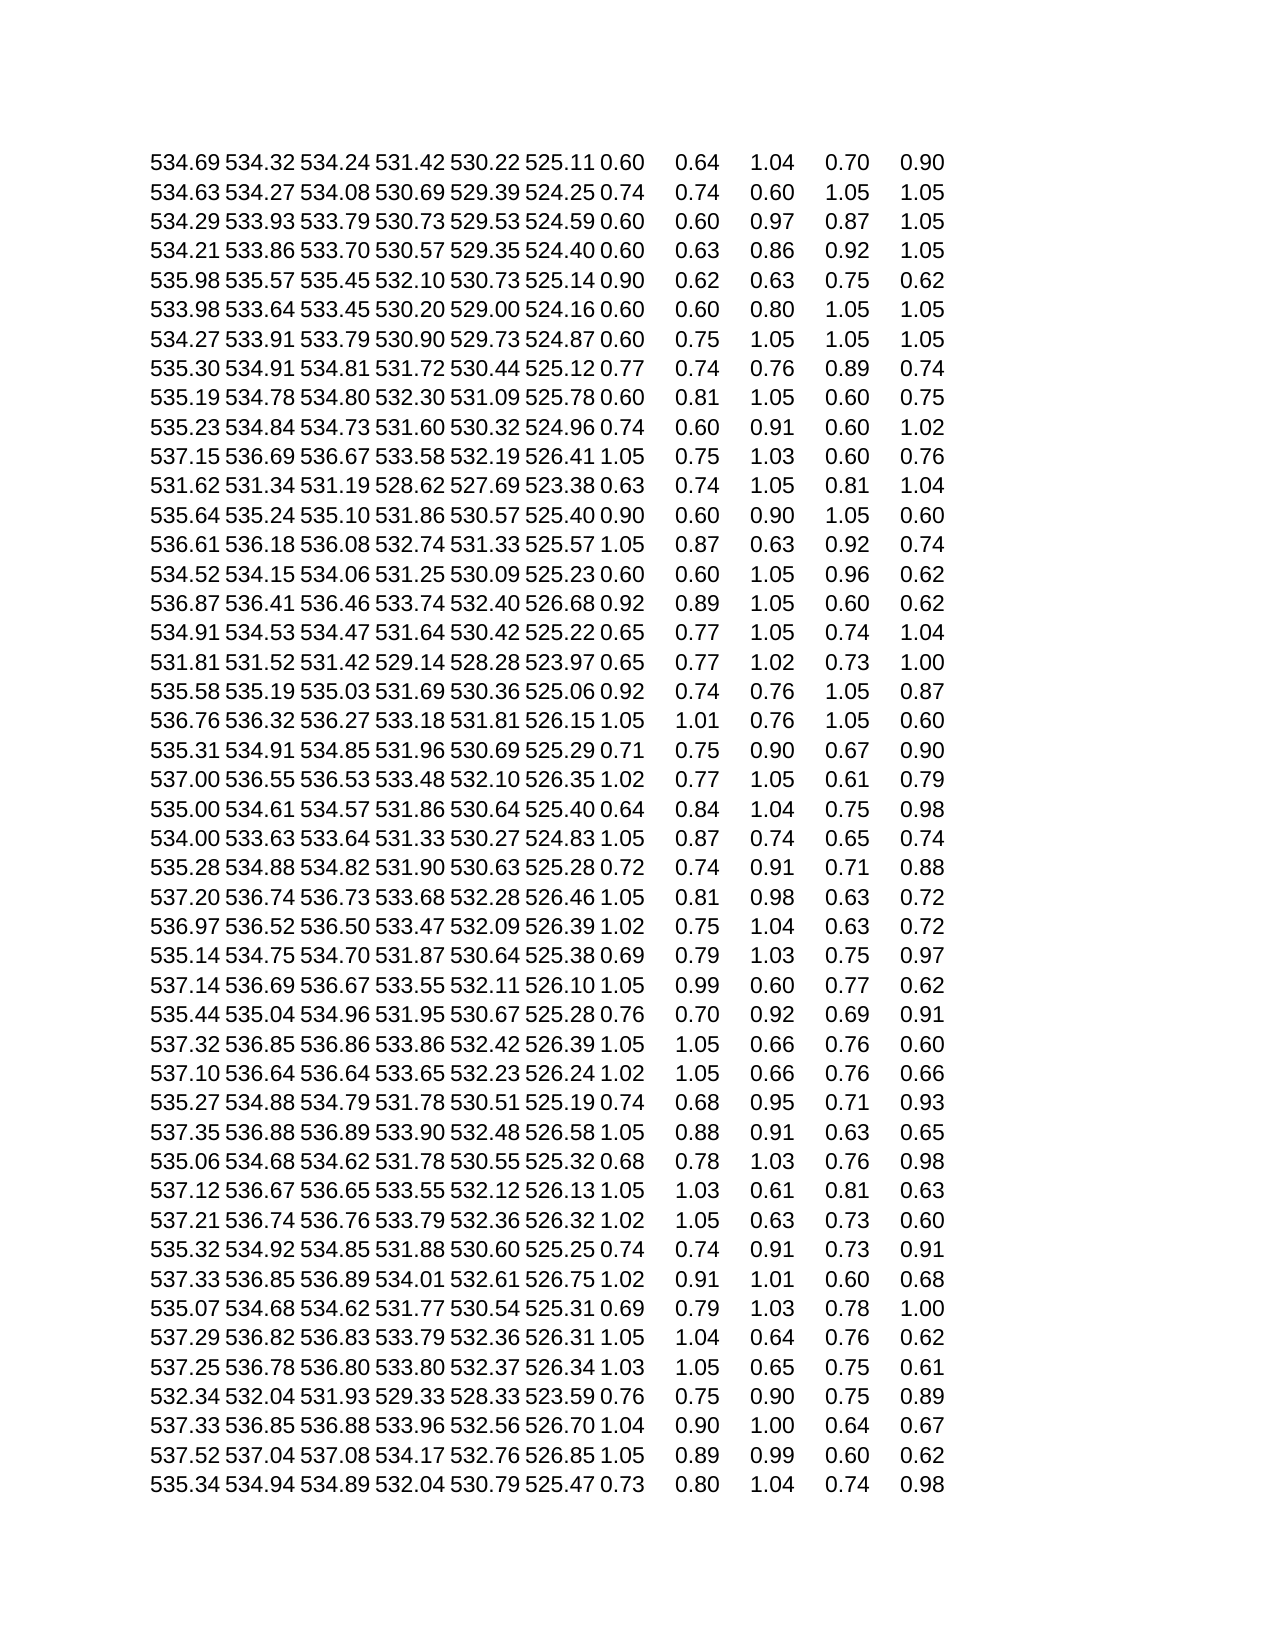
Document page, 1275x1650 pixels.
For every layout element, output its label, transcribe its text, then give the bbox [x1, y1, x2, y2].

text 535.23 534.84 534.73 531.60 530.32 524.96 0.74 0.60 0.91 0.60 1.02 [150, 414, 1125, 440]
text 537.12 536.67 536.65 533.55 532.12 526.13 1.05 1.03 0.61 0.81 0.63 [150, 1178, 1125, 1204]
text 534.91 534.53 534.47 531.64 530.42 525.22 0.65 0.77 1.05 0.74 1.04 [150, 620, 1125, 646]
text 534.52 534.15 534.06 531.25 530.09 525.23 0.60 0.60 1.05 0.96 0.62 [150, 561, 1125, 587]
text 534.63 534.27 534.08 530.69 529.39 524.25 0.74 0.74 0.60 1.05 1.05 [150, 179, 1125, 205]
text 535.31 534.91 534.85 531.96 530.69 525.29 0.71 0.75 0.90 0.67 0.90 [150, 737, 1125, 763]
text 531.62 531.34 531.19 528.62 527.69 523.38 0.63 0.74 1.05 0.81 1.04 [150, 473, 1125, 499]
text 535.34 534.94 534.89 532.04 530.79 525.47 0.73 0.80 1.04 0.74 0.98 [150, 1472, 1125, 1497]
text 535.58 535.19 535.03 531.69 530.36 525.06 0.92 0.74 0.76 1.05 0.87 [150, 679, 1125, 704]
text 534.69 534.32 534.24 531.42 530.22 525.11 0.60 0.64 1.04 0.70 0.90 [150, 150, 1125, 176]
text 537.21 536.74 536.76 533.79 532.36 526.32 1.02 1.05 0.63 0.73 0.60 [150, 1207, 1125, 1233]
text 537.15 536.69 536.67 533.58 532.19 526.41 1.05 0.75 1.03 0.60 0.76 [150, 444, 1125, 469]
text 531.81 531.52 531.42 529.14 528.28 523.97 0.65 0.77 1.02 0.73 1.00 [150, 649, 1125, 675]
text 535.64 535.24 535.10 531.86 530.57 525.40 0.90 0.60 0.90 1.05 0.60 [150, 502, 1125, 528]
text 534.27 533.91 533.79 530.90 529.73 524.87 0.60 0.75 1.05 1.05 1.05 [150, 326, 1125, 352]
text 534.21 533.86 533.70 530.57 529.35 524.40 0.60 0.63 0.86 0.92 1.05 [150, 238, 1125, 264]
text 536.97 536.52 536.50 533.47 532.09 526.39 1.02 0.75 1.04 0.63 0.72 [150, 914, 1125, 939]
text 535.19 534.78 534.80 532.30 531.09 525.78 0.60 0.81 1.05 0.60 0.75 [150, 385, 1125, 411]
text 536.76 536.32 536.27 533.18 531.81 526.15 1.05 1.01 0.76 1.05 0.60 [150, 708, 1125, 734]
text 534.00 533.63 533.64 531.33 530.27 524.83 1.05 0.87 0.74 0.65 0.74 [150, 826, 1125, 851]
text 532.34 532.04 531.93 529.33 528.33 523.59 0.76 0.75 0.90 0.75 0.89 [150, 1384, 1125, 1409]
text 536.61 536.18 536.08 532.74 531.33 525.57 1.05 0.87 0.63 0.92 0.74 [150, 532, 1125, 557]
text 535.30 534.91 534.81 531.72 530.44 525.12 0.77 0.74 0.76 0.89 0.74 [150, 356, 1125, 381]
text 537.29 536.82 536.83 533.79 532.36 526.31 1.05 1.04 0.64 0.76 0.62 [150, 1325, 1125, 1351]
text 535.27 534.88 534.79 531.78 530.51 525.19 0.74 0.68 0.95 0.71 0.93 [150, 1090, 1125, 1116]
text 535.00 534.61 534.57 531.86 530.64 525.40 0.64 0.84 1.04 0.75 0.98 [150, 796, 1125, 822]
text 537.10 536.64 536.64 533.65 532.23 526.24 1.02 1.05 0.66 0.76 0.66 [150, 1061, 1125, 1086]
text 537.20 536.74 536.73 533.68 532.28 526.46 1.05 0.81 0.98 0.63 0.72 [150, 884, 1125, 910]
text 537.52 537.04 537.08 534.17 532.76 526.85 1.05 0.89 0.99 0.60 0.62 [150, 1442, 1125, 1468]
text 535.98 535.57 535.45 532.10 530.73 525.14 0.90 0.62 0.63 0.75 0.62 [150, 267, 1125, 293]
text 537.00 536.55 536.53 533.48 532.10 526.35 1.02 0.77 1.05 0.61 0.79 [150, 767, 1125, 792]
text 536.87 536.41 536.46 533.74 532.40 526.68 0.92 0.89 1.05 0.60 0.62 [150, 591, 1125, 616]
text 535.32 534.92 534.85 531.88 530.60 525.25 0.74 0.74 0.91 0.73 0.91 [150, 1237, 1125, 1262]
text 535.07 534.68 534.62 531.77 530.54 525.31 0.69 0.79 1.03 0.78 1.00 [150, 1296, 1125, 1321]
text 537.25 536.78 536.80 533.80 532.37 526.34 1.03 1.05 0.65 0.75 0.61 [150, 1354, 1125, 1380]
text 535.44 535.04 534.96 531.95 530.67 525.28 0.76 0.70 0.92 0.69 0.91 [150, 1002, 1125, 1027]
text 535.14 534.75 534.70 531.87 530.64 525.38 0.69 0.79 1.03 0.75 0.97 [150, 943, 1125, 969]
text 535.28 534.88 534.82 531.90 530.63 525.28 0.72 0.74 0.91 0.71 0.88 [150, 855, 1125, 881]
text 533.98 533.64 533.45 530.20 529.00 524.16 0.60 0.60 0.80 1.05 1.05 [150, 297, 1125, 322]
text 537.33 536.85 536.89 534.01 532.61 526.75 1.02 0.91 1.01 0.60 0.68 [150, 1266, 1125, 1292]
text 537.35 536.88 536.89 533.90 532.48 526.58 1.05 0.88 0.91 0.63 0.65 [150, 1119, 1125, 1145]
text 534.29 533.93 533.79 530.73 529.53 524.59 0.60 0.60 0.97 0.87 1.05 [150, 209, 1125, 234]
text 537.14 536.69 536.67 533.55 532.11 526.10 1.05 0.99 0.60 0.77 0.62 [150, 972, 1125, 998]
text 537.32 536.85 536.86 533.86 532.42 526.39 1.05 1.05 0.66 0.76 0.60 [150, 1031, 1125, 1057]
text 537.33 536.85 536.88 533.96 532.56 526.70 1.04 0.90 1.00 0.64 0.67 [150, 1413, 1125, 1439]
text 535.06 534.68 534.62 531.78 530.55 525.32 0.68 0.78 1.03 0.76 0.98 [150, 1149, 1125, 1174]
